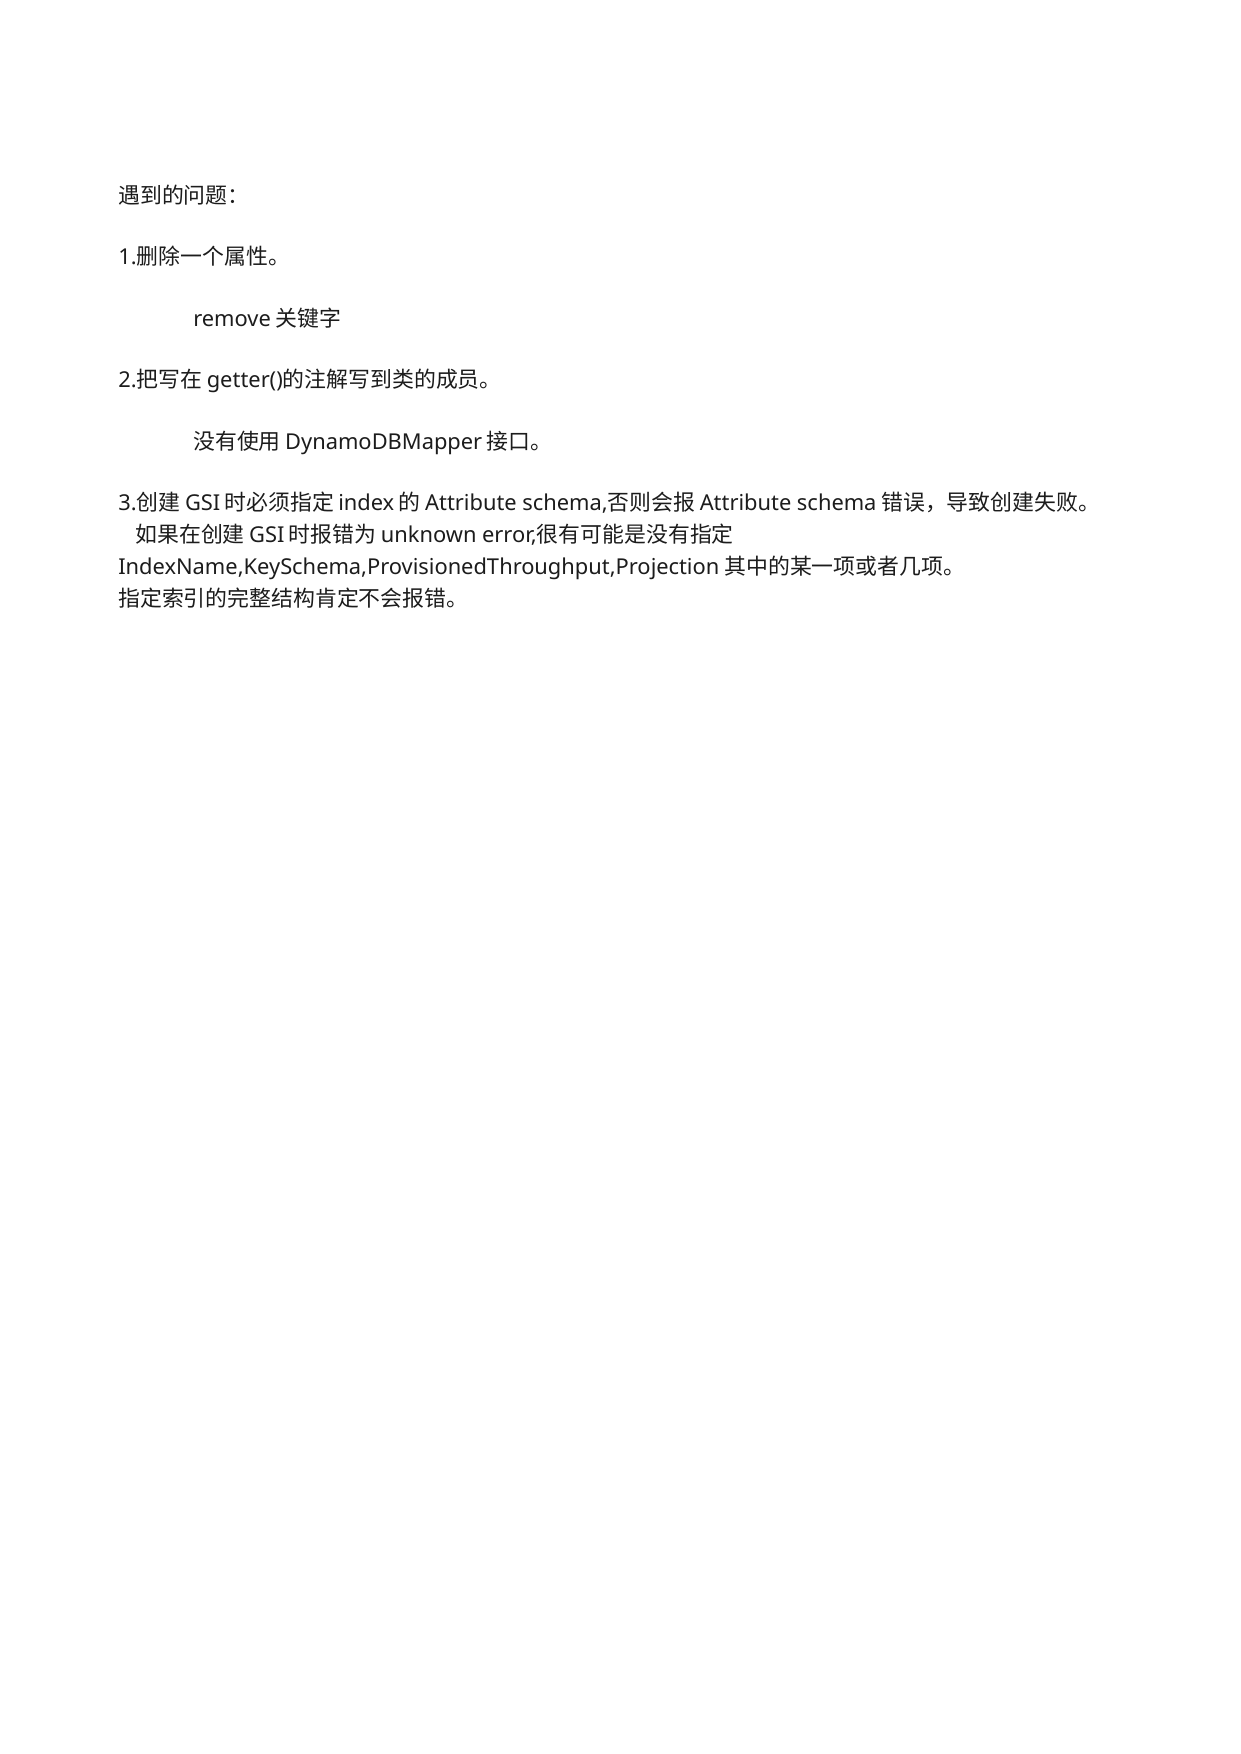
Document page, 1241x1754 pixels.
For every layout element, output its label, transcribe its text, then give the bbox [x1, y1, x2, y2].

text 1.删除一个属性。 [118, 239, 1122, 271]
text 如果在创建GSI时报错为unknown error,很有可能是没有指定 IndexName,KeySchema,ProvisionedThroughput,Projection其中的某一项或者几项。 [118, 517, 1122, 581]
text 没有使用DynamoDBMapper接口。 [118, 424, 1122, 456]
text 2.把写在getter()的注解写到类的成员。 [118, 362, 1122, 394]
text 遇到的问题： [118, 178, 1122, 209]
text remove关键字 [118, 301, 1122, 332]
text 3.创建GSI时必须指定index的Attribute schema,否则会报Attribute schema错误，导致创建失败。 [118, 485, 1122, 517]
text 指定索引的完整结构肯定不会报错。 [118, 581, 1122, 612]
